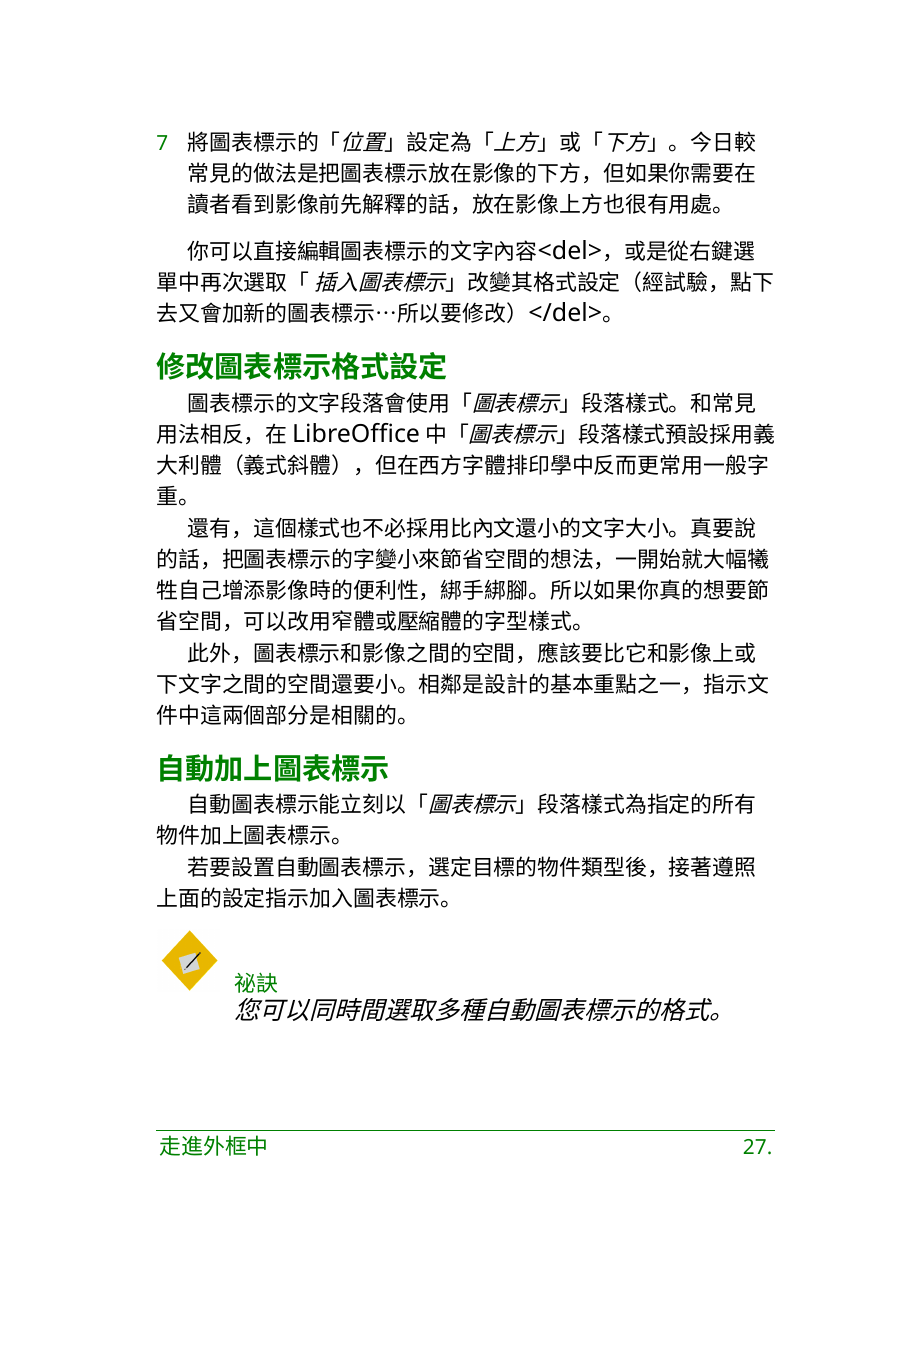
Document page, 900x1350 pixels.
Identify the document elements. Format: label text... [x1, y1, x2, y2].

text 此外，圖表標示和影像之間的空間，應該要比它和影像上或下文字之間的空間還要小。相鄰是設計的基本重點之一，指示文件中這兩個部分是相關的。 [156, 636, 775, 730]
subtitle 修改圖表標示格式設定 [156, 344, 775, 386]
text 若要設置自動圖表標示，選定目標的物件類型後，接著遵照上面的設定指示加入圖表標示。 [156, 850, 775, 913]
list 將圖表標示的「位置」設定為「上方」或「下方」。今日較常見的做法是把圖表標示放在影像的下方，但如果你需要在讀者看到影像前先解釋的話，放在影像上方也很有用處。 [156, 125, 775, 219]
text 你可以直接編輯圖表標示的文字內容<del>，或是從右鍵選單中再次選取「 插入圖表標示」改變其格式設定（經試驗，點下去又會加新的圖表標示…所以要修改）</del>。 [156, 234, 775, 328]
text 還有，這個樣式也不必採用比內文還小的文字大小。真要說的話，把圖表標示的字變小來節省空間的想法，一開始就大幅犧牲自己增添影像時的便利性，綁手綁腳。所以如果你真的想要節省空間，可以改用窄體或壓縮體的字型樣式。 [156, 511, 775, 636]
text 圖表標示的文字段落會使用「圖表標示」段落樣式。和常見用法相反，在LibreOffice中「圖表標示」段落樣式預設採用義大利體（義式斜體），但在西方字體排印學中反而更常用一般字重。 [156, 386, 775, 511]
list 祕訣 [156, 928, 775, 998]
text 您可以同時間選取多種自動圖表標示的格式。 [234, 998, 775, 1025]
picture [157, 929, 220, 992]
text 自動圖表標示能立刻以「圖表標示」段落樣式為指定的所有物件加上圖表標示。 [156, 788, 775, 850]
subtitle 自動加上圖表標示 [156, 745, 775, 788]
